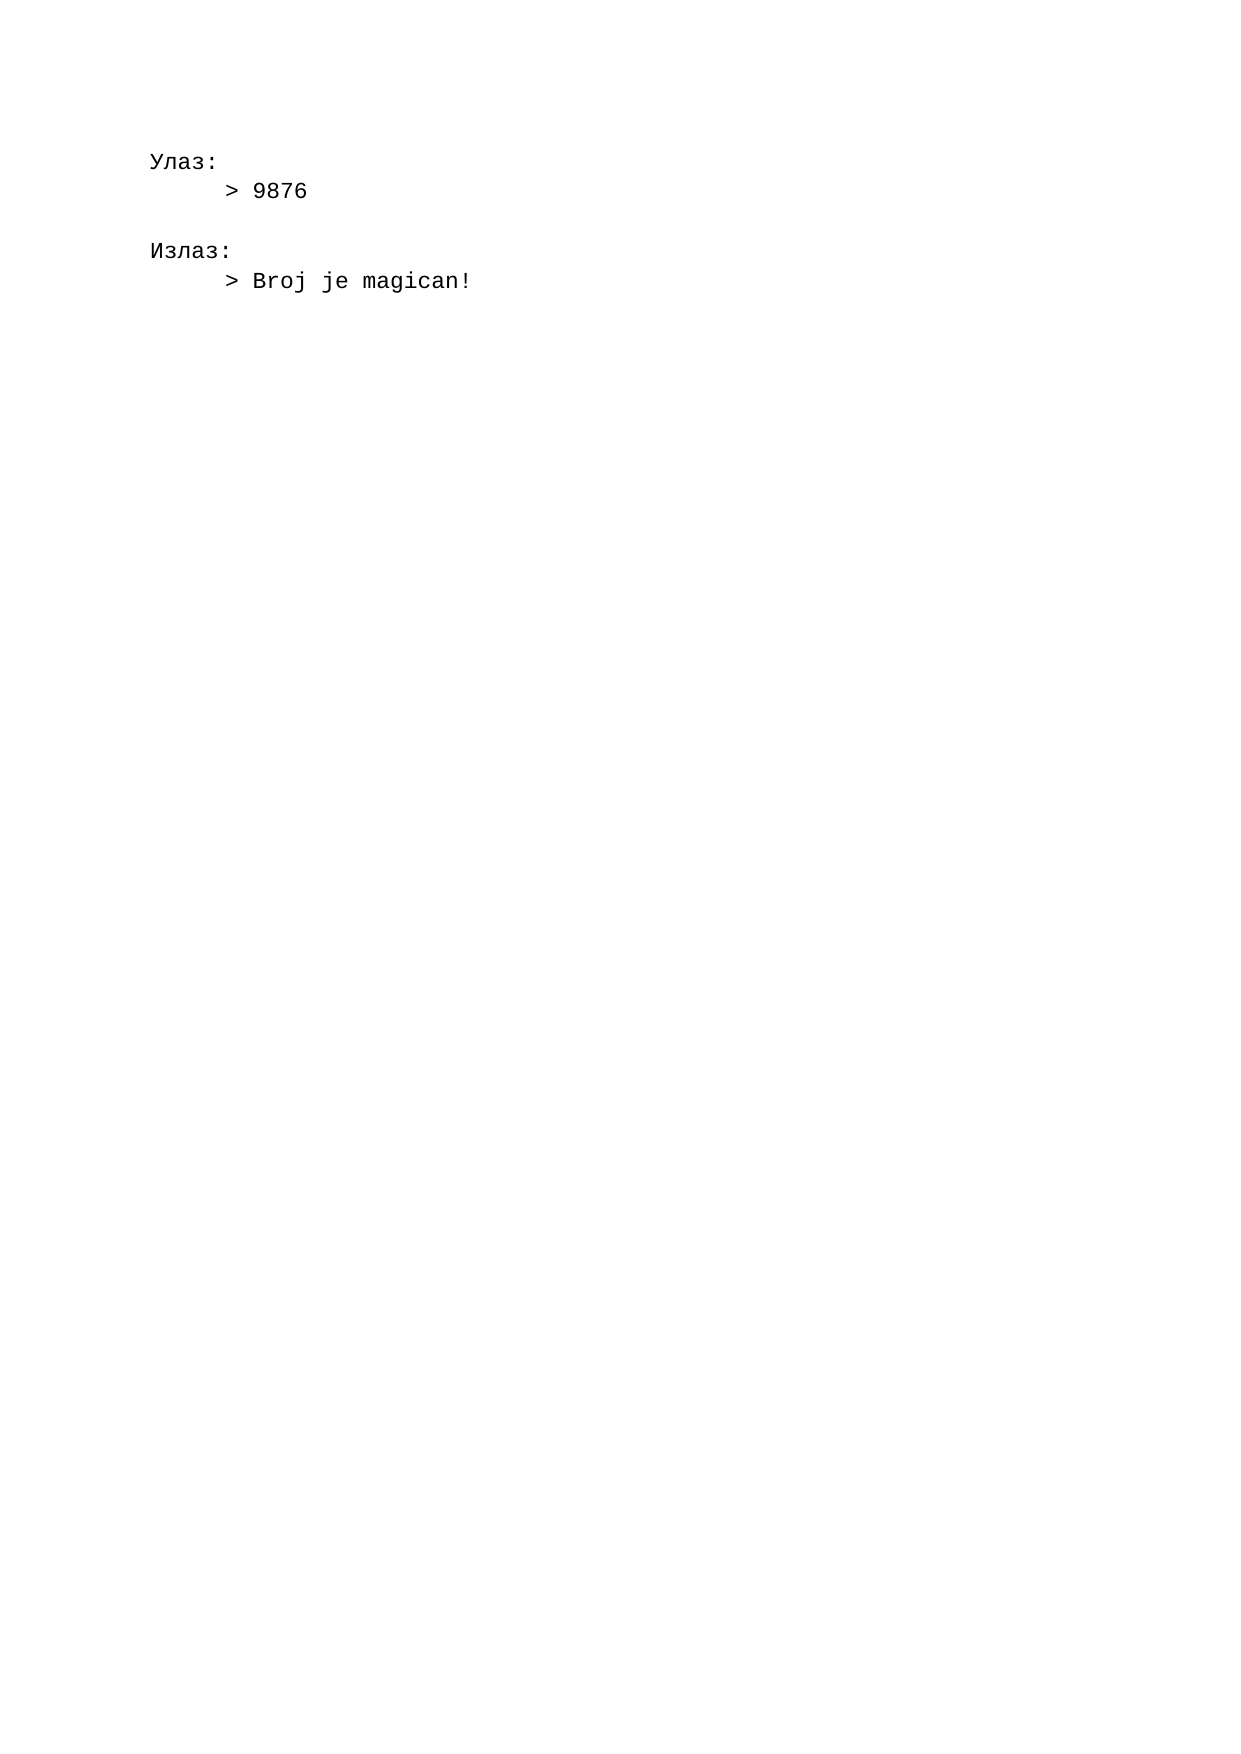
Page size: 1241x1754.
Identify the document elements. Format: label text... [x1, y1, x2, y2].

text Излаз: [150, 209, 1090, 265]
text Улаз: [150, 150, 1090, 176]
text > 9876 [150, 180, 1090, 206]
text > Broj je magican! [150, 269, 1090, 295]
